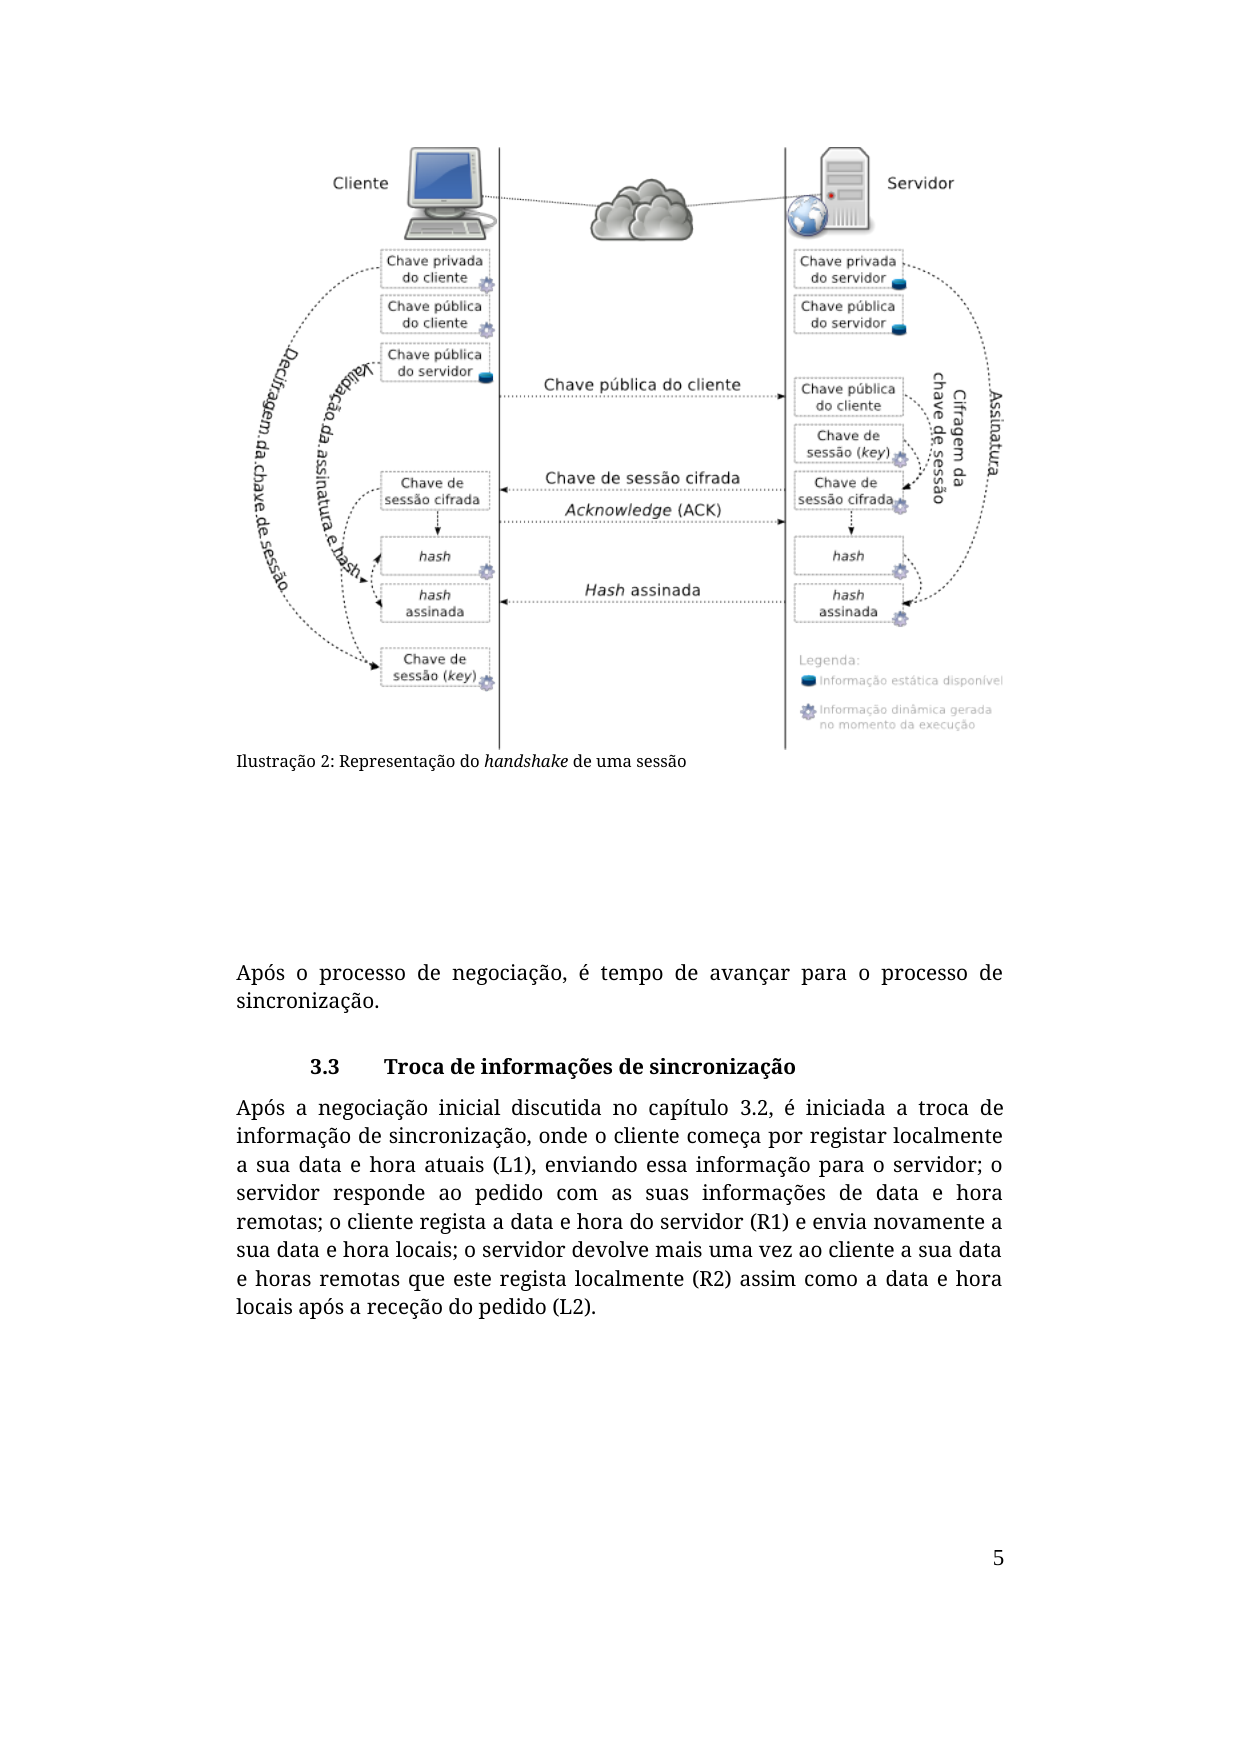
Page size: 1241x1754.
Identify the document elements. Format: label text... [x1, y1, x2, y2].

subtitle Troca de informações de sincronização [310, 1052, 1004, 1081]
picture [236, 147, 1004, 750]
text Ilustração 2: Representação do handshake de uma sessão [236, 750, 1004, 773]
text Após a negociação inicial discutida no capítulo 3.2, é iniciada a troca de informação de sincronização, onde o cliente começa por registar localmente a sua data e hora atuais (L1), enviando essa informação para o servidor; o servidor responde ao pedido com as suas informações de data e hora remotas; o cliente regista a data e hora do servidor (R1) e envia novamente a sua data e hora locais; o servidor devolve mais uma vez ao cliente a sua data e horas remotas que este regista localmente (R2) assim como a data e hora locais após a receção do pedido (L2). [236, 1093, 1004, 1321]
text Após o processo de negociação, é tempo de avançar para o processo de sincronização. [236, 958, 1004, 1014]
